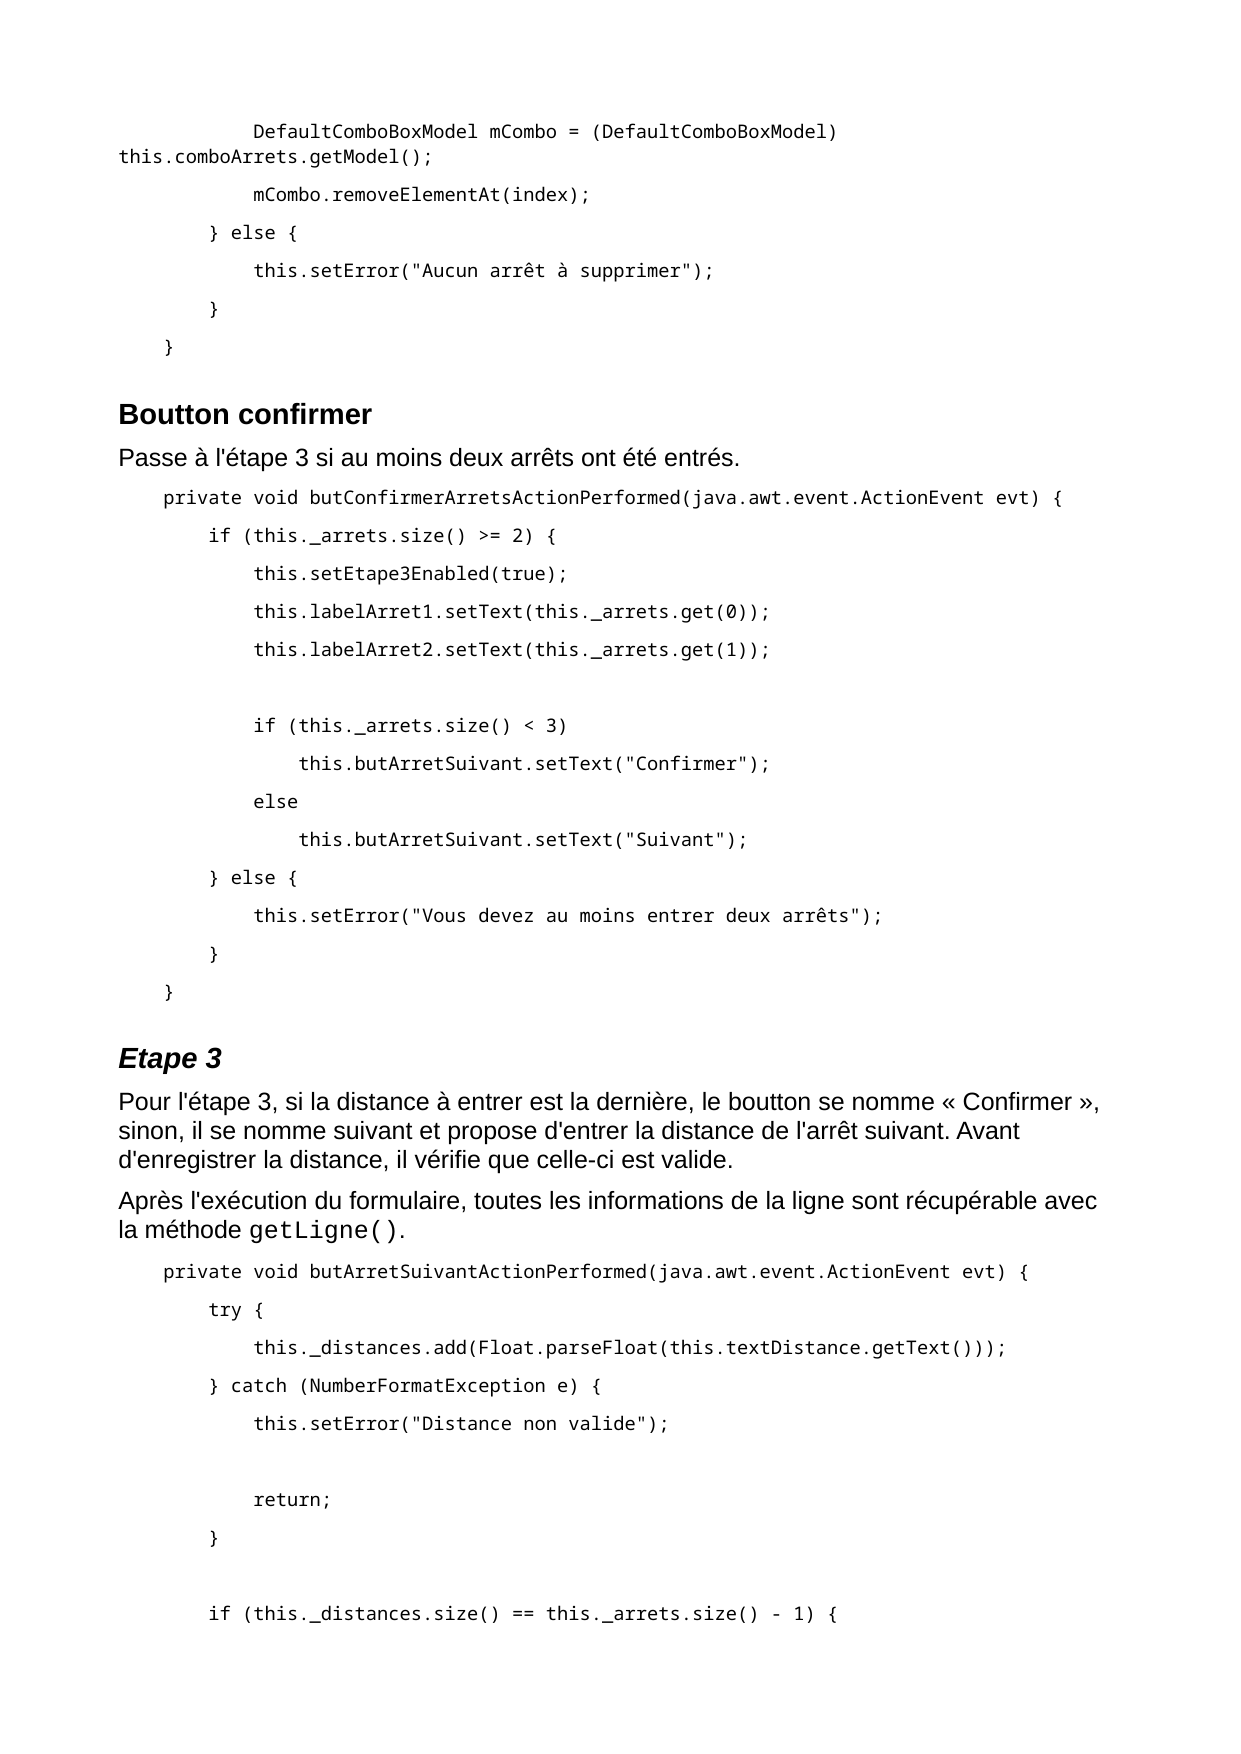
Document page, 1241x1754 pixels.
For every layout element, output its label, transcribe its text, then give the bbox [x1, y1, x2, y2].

text this.setError("Distance non valide"); [118, 1410, 1122, 1436]
text } catch (NumberFormatException e) { [118, 1372, 1122, 1398]
text Après l'exécution du formulaire, toutes les informations de la ligne sont récupérable avec la méthode getLigne(). [118, 1186, 1122, 1246]
text } [118, 1524, 1122, 1550]
text this.setError("Vous devez au moins entrer deux arrêts"); [118, 902, 1122, 928]
text this.labelArret2.setText(this._arrets.get(1)); [118, 636, 1122, 662]
text } else { [118, 864, 1122, 890]
text DefaultComboBoxModel mCombo = (DefaultComboBoxModel) this.comboArrets.getModel(); [118, 118, 1122, 169]
text private void butConfirmerArretsActionPerformed(java.awt.event.ActionEvent evt) { [118, 484, 1122, 509]
text this.labelArret1.setText(this._arrets.get(0)); [118, 598, 1122, 624]
text this.butArretSuivant.setText("Confirmer"); [118, 750, 1122, 776]
text } [118, 978, 1122, 1004]
text Passe à l'étape 3 si au moins deux arrêts ont été entrés. [118, 443, 1122, 472]
text } [118, 334, 1122, 359]
text else [118, 788, 1122, 814]
text } [118, 940, 1122, 966]
text if (this._arrets.size() >= 2) { [118, 522, 1122, 548]
text private void butArretSuivantActionPerformed(java.awt.event.ActionEvent evt) { [118, 1258, 1122, 1284]
text this.setError("Aucun arrêt à supprimer"); [118, 258, 1122, 283]
subtitle Etape 3 [118, 1041, 1122, 1075]
text this._distances.add(Float.parseFloat(this.textDistance.getText())); [118, 1334, 1122, 1360]
text try { [118, 1296, 1122, 1322]
text return; [118, 1486, 1122, 1512]
text } [118, 296, 1122, 321]
text mCombo.removeElementAt(index); [118, 182, 1122, 207]
text this.setEtape3Enabled(true); [118, 560, 1122, 586]
text Pour l'étape 3, si la distance à entrer est la dernière, le boutton se nomme « Confirmer », sinon, il se nomme suivant et propose d'entrer la distance de l'arrêt suivant. Avant d'enregistrer la distance, il vérifie que celle-ci est valide. [118, 1087, 1122, 1174]
subtitle Boutton confirmer [118, 397, 1122, 430]
text this.butArretSuivant.setText("Suivant"); [118, 826, 1122, 852]
text } else { [118, 220, 1122, 245]
text if (this._arrets.size() < 3) [118, 712, 1122, 738]
text if (this._distances.size() == this._arrets.size() - 1) { [118, 1601, 1122, 1626]
